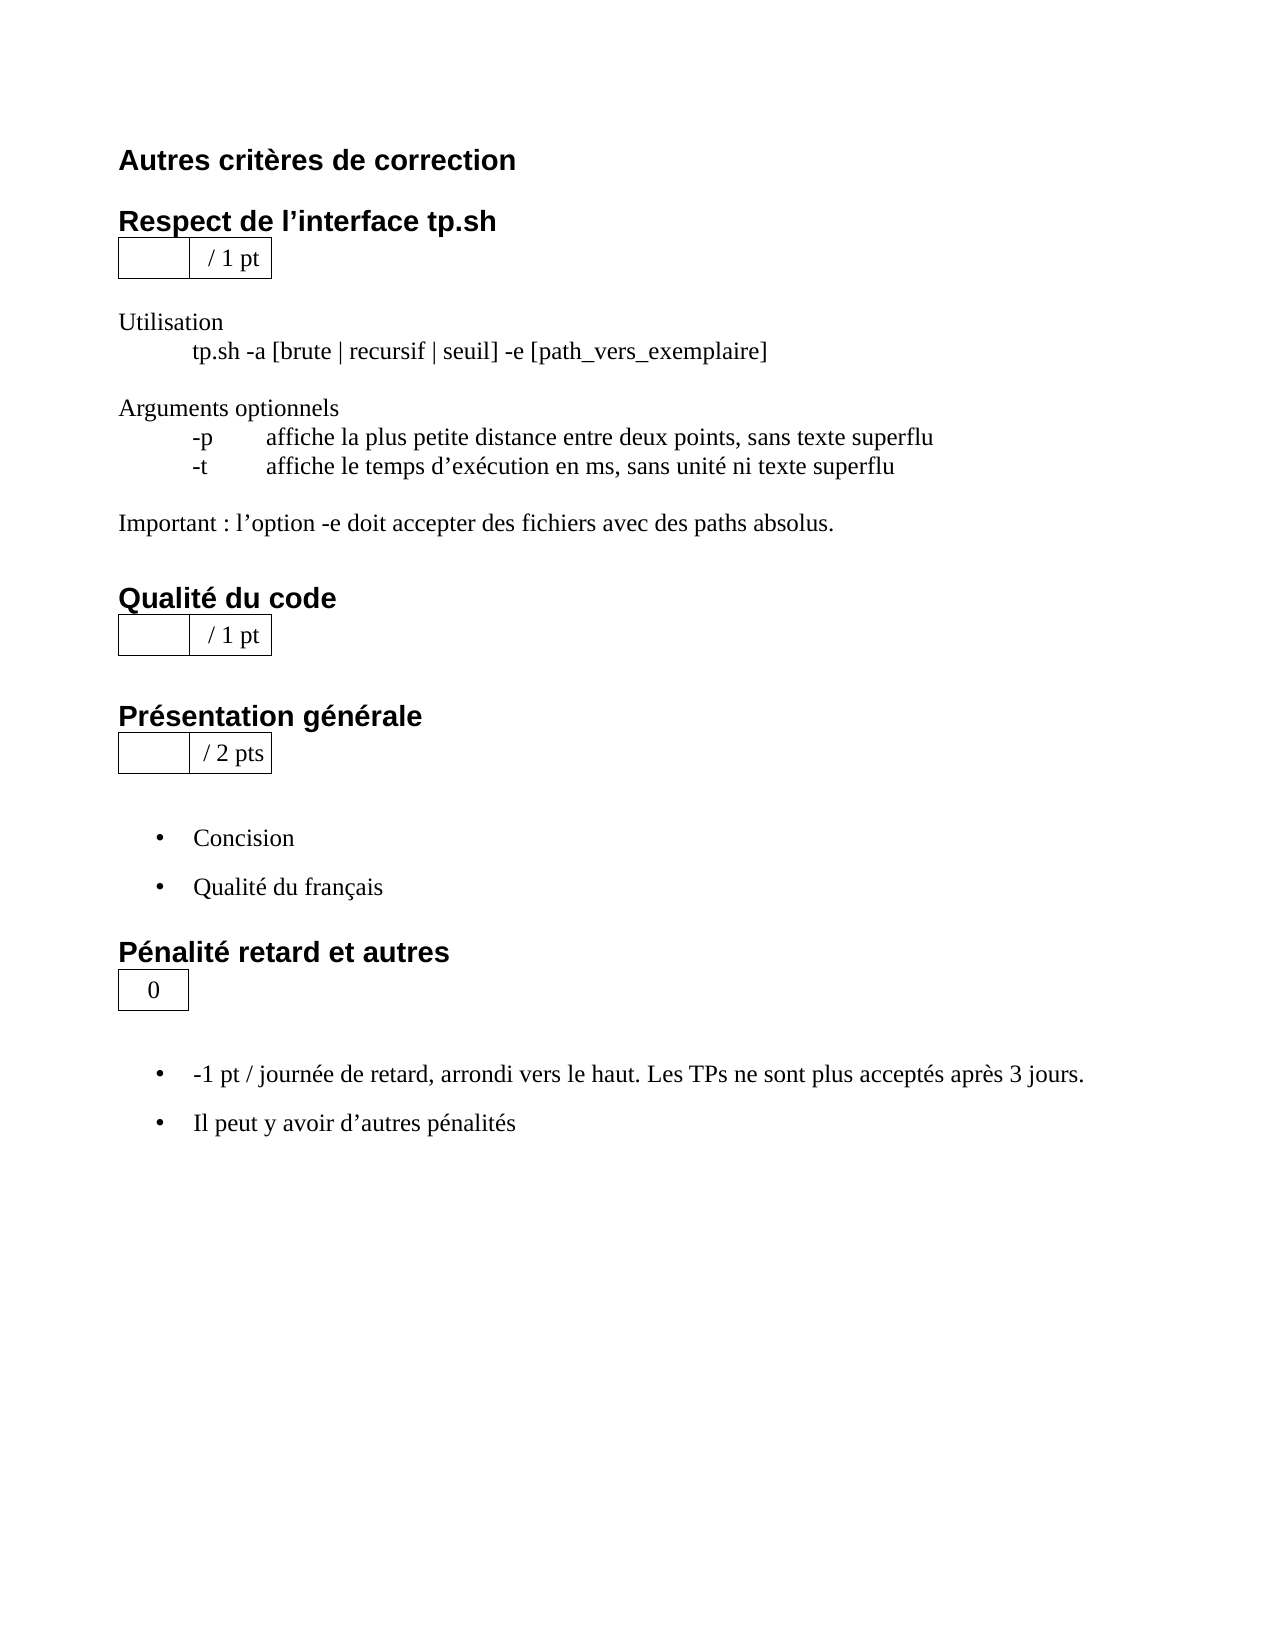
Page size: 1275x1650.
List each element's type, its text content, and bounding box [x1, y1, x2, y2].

table_header / 1 pt [190, 238, 271, 278]
table_header / 1 pt [190, 615, 271, 655]
table_header 0 [119, 970, 188, 1009]
subtitle Respect de l’interface tp.sh [118, 204, 1157, 237]
subtitle Pénalité retard et autres [118, 935, 1157, 969]
text Utilisation [118, 307, 1157, 336]
subtitle Autres critères de correction [118, 143, 1157, 177]
list Il peut y avoir d’autres pénalités [156, 1108, 1157, 1137]
subtitle Qualité du code [118, 581, 1157, 614]
table_header [119, 733, 189, 773]
list -1 pt / journée de retard, arrondi vers le haut. Les TPs ne sont plus acceptés après 3 jours. [156, 1059, 1157, 1088]
text Important : l’option -e doit accepter des fichiers avec des paths absolus. [118, 508, 1157, 537]
text tp.sh -a [brute | recursif | seuil] -e [path_vers_exemplaire] [118, 336, 1157, 365]
list Qualité du français [156, 872, 1157, 900]
table_header [119, 238, 189, 278]
text -t affiche le temps d’exécution en ms, sans unité ni texte superflu [118, 451, 1157, 480]
subtitle Présentation générale [118, 699, 1157, 732]
table_header / 2 pts [190, 733, 271, 773]
list Concision [156, 823, 1157, 851]
text -p affiche la plus petite distance entre deux points, sans texte superflu [118, 422, 1157, 451]
table_header [119, 615, 189, 655]
text Arguments optionnels [118, 393, 1157, 422]
